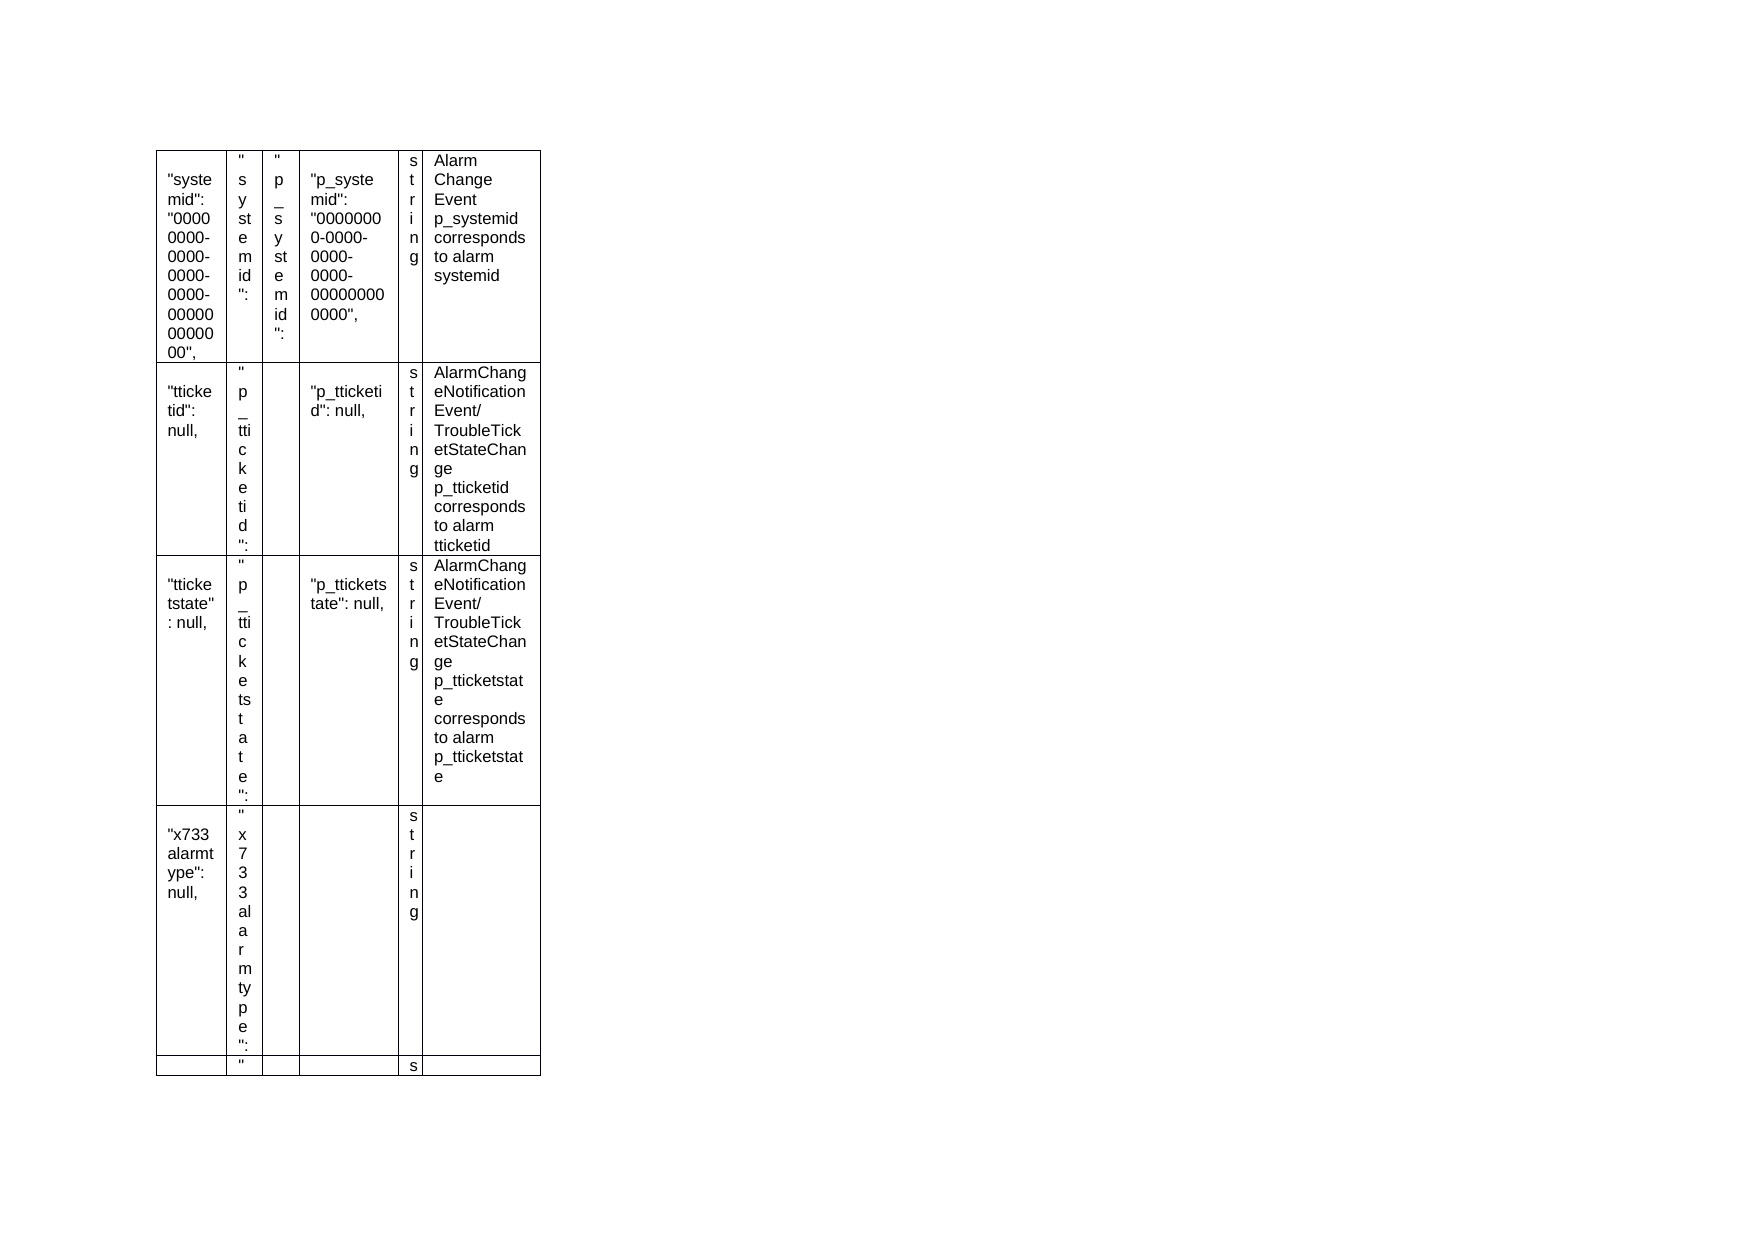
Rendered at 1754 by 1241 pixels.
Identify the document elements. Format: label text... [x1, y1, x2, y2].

table_cell "tticketid": null, [157, 363, 226, 554]
table_cell string [399, 363, 422, 554]
table_cell "p_tticketid": [227, 363, 262, 554]
table_cell "systemid": "00000000-0000-0000-0000-000000000000", [157, 151, 226, 362]
table_cell s [399, 1056, 422, 1075]
table_cell [263, 1056, 299, 1075]
table_cell string [399, 806, 422, 1055]
table_cell "p_tticketstate": null, [300, 556, 398, 805]
table_cell Alarm Change Event p_systemid corresponds to alarm systemid [423, 151, 540, 362]
table_cell "p_tticketstate": [227, 556, 262, 805]
table_cell [263, 806, 299, 1055]
table_cell [263, 363, 299, 554]
table_cell "x733alarmtype": null, [157, 806, 226, 1055]
table_cell [423, 1056, 540, 1075]
table_cell "tticketstate": null, [157, 556, 226, 805]
table_cell "x733alarmtype": [227, 806, 262, 1055]
table_cell "systemid": [227, 151, 262, 362]
table_cell " [227, 1056, 262, 1075]
table_cell [157, 1056, 226, 1075]
table_cell AlarmChangeNotificationEvent/TroubleTicketStateChange p_tticketstate corresponds to alarm p_tticketstate [423, 556, 540, 805]
table_cell [300, 806, 398, 1055]
table_cell "p_systemid": [263, 151, 299, 362]
table_cell "p_tticketid": null, [300, 363, 398, 554]
table_cell [300, 1056, 398, 1075]
table_cell string [399, 556, 422, 805]
table_cell "p_systemid": "00000000-0000-0000-0000-000000000000", [300, 151, 398, 362]
table_cell string [399, 151, 422, 362]
table_cell [423, 806, 540, 1055]
table_cell [263, 556, 299, 805]
table_cell AlarmChangeNotificationEvent/TroubleTicketStateChange p_tticketid corresponds to alarm tticketid [423, 363, 540, 554]
